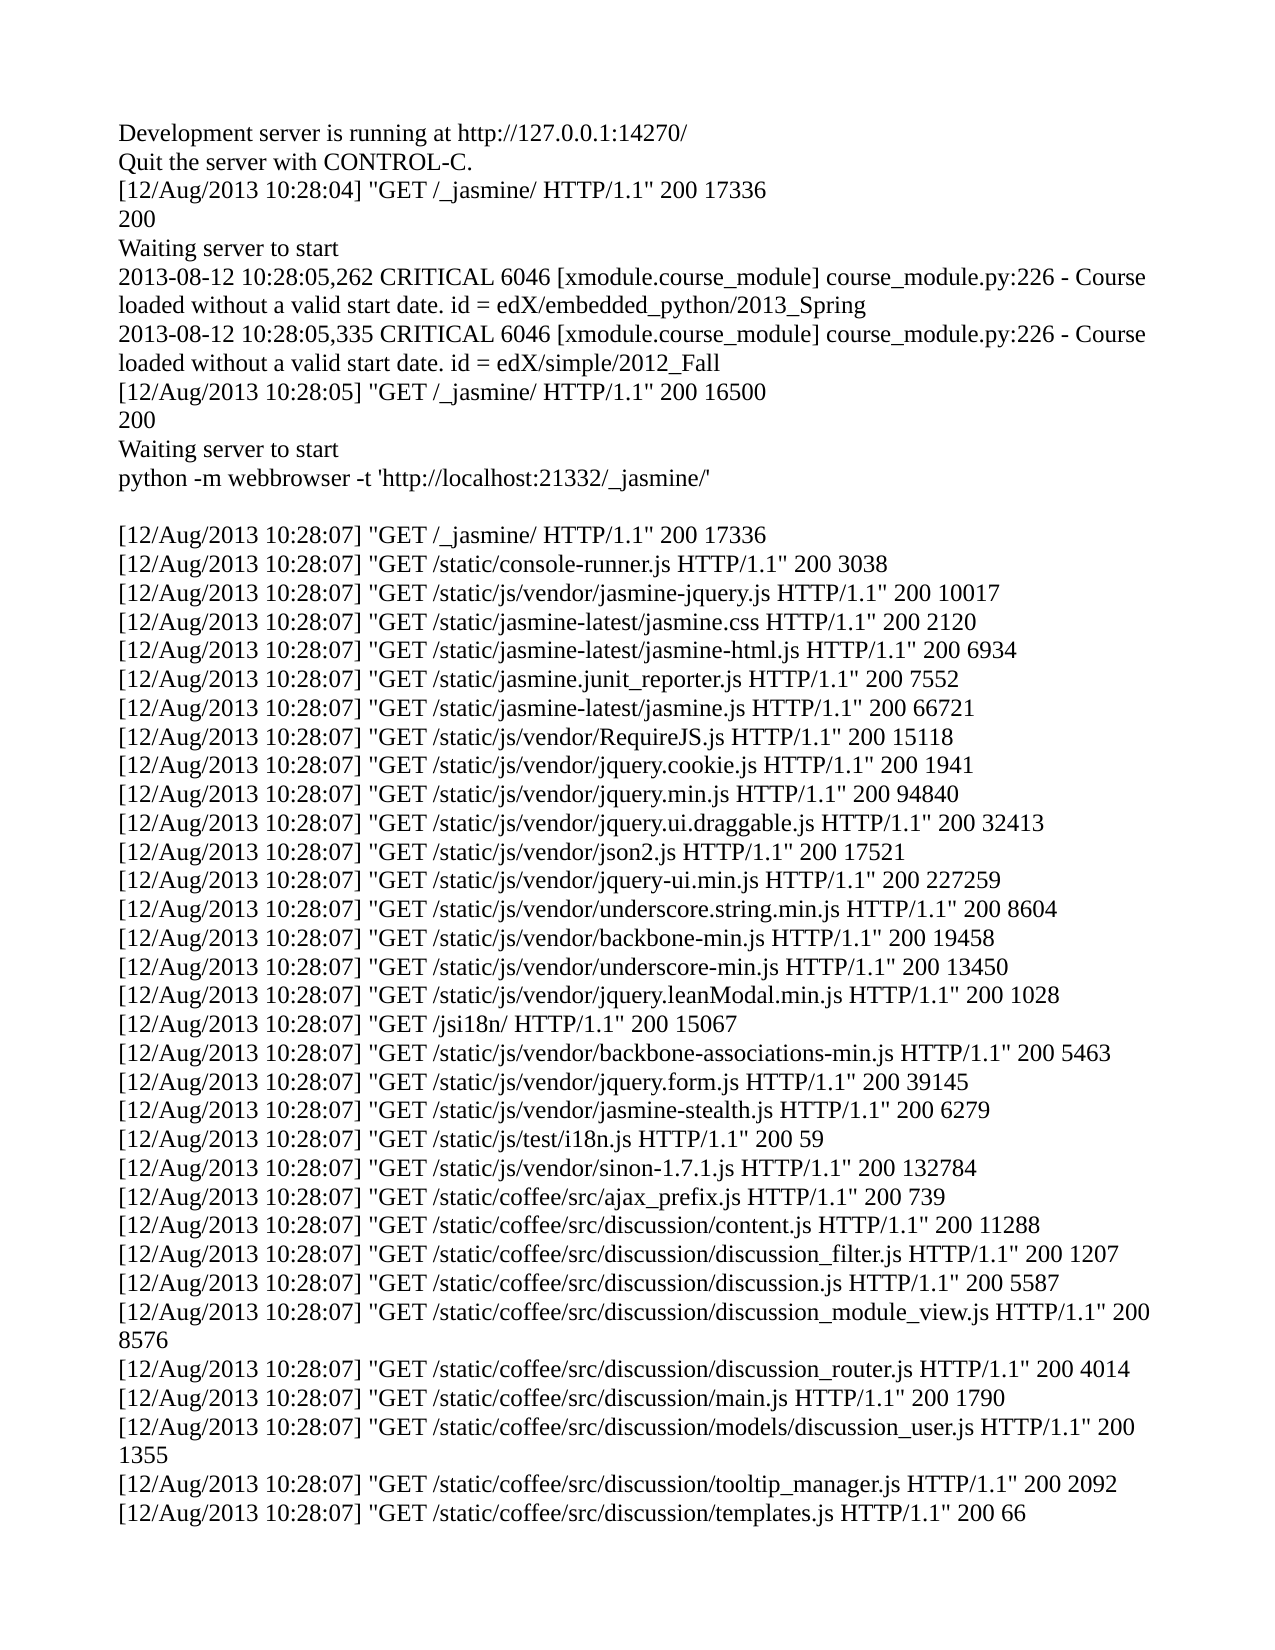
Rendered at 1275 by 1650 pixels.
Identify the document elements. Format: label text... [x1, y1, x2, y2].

text [12/Aug/2013 10:28:07] "GET /static/coffee/src/discussion/discussion.js HTTP/1.1" 200 5587 [118, 1268, 1157, 1297]
text [12/Aug/2013 10:28:07] "GET /static/coffee/src/discussion/content.js HTTP/1.1" 200 11288 [118, 1211, 1157, 1239]
text [12/Aug/2013 10:28:07] "GET /static/coffee/src/discussion/templates.js HTTP/1.1" 200 66 [118, 1498, 1157, 1527]
text [12/Aug/2013 10:28:07] "GET /static/js/vendor/backbone-associations-min.js HTTP/1.1" 200 5463 [118, 1038, 1157, 1067]
text [12/Aug/2013 10:28:07] "GET /static/js/vendor/backbone-min.js HTTP/1.1" 200 19458 [118, 923, 1157, 952]
text [12/Aug/2013 10:28:07] "GET /static/coffee/src/discussion/main.js HTTP/1.1" 200 1790 [118, 1383, 1157, 1412]
text 2013-08-12 10:28:05,262 CRITICAL 6046 [xmodule.course_module] course_module.py:226 - Course loaded without a valid start date. id = edX/embedded_python/2013_Spring [118, 262, 1157, 319]
text Waiting server to start [118, 233, 1157, 262]
text [12/Aug/2013 10:28:07] "GET /static/js/vendor/jquery.cookie.js HTTP/1.1" 200 1941 [118, 751, 1157, 779]
text [12/Aug/2013 10:28:07] "GET /static/js/vendor/underscore.string.min.js HTTP/1.1" 200 8604 [118, 894, 1157, 923]
text Development server is running at http://127.0.0.1:14270/ [118, 118, 1157, 147]
text [12/Aug/2013 10:28:07] "GET /static/coffee/src/discussion/models/discussion_user.js HTTP/1.1" 200 1355 [118, 1412, 1157, 1469]
text [12/Aug/2013 10:28:07] "GET /static/jasmine.junit_reporter.js HTTP/1.1" 200 7552 [118, 664, 1157, 693]
text 200 [118, 406, 1157, 434]
text Waiting server to start [118, 434, 1157, 463]
text [12/Aug/2013 10:28:07] "GET /static/js/vendor/sinon-1.7.1.js HTTP/1.1" 200 132784 [118, 1153, 1157, 1182]
text python -m webbrowser -t 'http://localhost:21332/_jasmine/' [118, 463, 1157, 492]
text [12/Aug/2013 10:28:07] "GET /static/console-runner.js HTTP/1.1" 200 3038 [118, 549, 1157, 578]
text [12/Aug/2013 10:28:07] "GET /static/js/vendor/RequireJS.js HTTP/1.1" 200 15118 [118, 722, 1157, 751]
text [12/Aug/2013 10:28:07] "GET /static/jasmine-latest/jasmine.css HTTP/1.1" 200 2120 [118, 607, 1157, 636]
text 2013-08-12 10:28:05,335 CRITICAL 6046 [xmodule.course_module] course_module.py:226 - Course loaded without a valid start date. id = edX/simple/2012_Fall [118, 319, 1157, 377]
text [12/Aug/2013 10:28:07] "GET /static/jasmine-latest/jasmine-html.js HTTP/1.1" 200 6934 [118, 636, 1157, 664]
text [12/Aug/2013 10:28:07] "GET /static/coffee/src/discussion/discussion_filter.js HTTP/1.1" 200 1207 [118, 1239, 1157, 1268]
text [12/Aug/2013 10:28:07] "GET /static/js/vendor/underscore-min.js HTTP/1.1" 200 13450 [118, 952, 1157, 981]
text [12/Aug/2013 10:28:07] "GET /static/js/vendor/jquery.min.js HTTP/1.1" 200 94840 [118, 779, 1157, 808]
text [12/Aug/2013 10:28:07] "GET /static/js/test/i18n.js HTTP/1.1" 200 59 [118, 1124, 1157, 1153]
text [12/Aug/2013 10:28:07] "GET /static/jasmine-latest/jasmine.js HTTP/1.1" 200 66721 [118, 693, 1157, 722]
text [12/Aug/2013 10:28:07] "GET /static/js/vendor/jquery.leanModal.min.js HTTP/1.1" 200 1028 [118, 981, 1157, 1009]
text [12/Aug/2013 10:28:07] "GET /static/js/vendor/jquery.form.js HTTP/1.1" 200 39145 [118, 1067, 1157, 1096]
text 200 [118, 204, 1157, 233]
text Quit the server with CONTROL-C. [118, 147, 1157, 176]
text [12/Aug/2013 10:28:07] "GET /static/js/vendor/json2.js HTTP/1.1" 200 17521 [118, 837, 1157, 866]
text [12/Aug/2013 10:28:07] "GET /static/js/vendor/jasmine-stealth.js HTTP/1.1" 200 6279 [118, 1096, 1157, 1124]
text [12/Aug/2013 10:28:07] "GET /static/coffee/src/discussion/tooltip_manager.js HTTP/1.1" 200 2092 [118, 1469, 1157, 1498]
text [12/Aug/2013 10:28:07] "GET /_jasmine/ HTTP/1.1" 200 17336 [118, 521, 1157, 549]
text [12/Aug/2013 10:28:07] "GET /static/coffee/src/discussion/discussion_router.js HTTP/1.1" 200 4014 [118, 1354, 1157, 1383]
text [12/Aug/2013 10:28:07] "GET /static/js/vendor/jasmine-jquery.js HTTP/1.1" 200 10017 [118, 578, 1157, 607]
text [12/Aug/2013 10:28:05] "GET /_jasmine/ HTTP/1.1" 200 16500 [118, 377, 1157, 406]
text [12/Aug/2013 10:28:07] "GET /jsi18n/ HTTP/1.1" 200 15067 [118, 1009, 1157, 1038]
text [12/Aug/2013 10:28:07] "GET /static/js/vendor/jquery.ui.draggable.js HTTP/1.1" 200 32413 [118, 808, 1157, 837]
text [12/Aug/2013 10:28:07] "GET /static/coffee/src/discussion/discussion_module_view.js HTTP/1.1" 200 8576 [118, 1297, 1157, 1354]
text [12/Aug/2013 10:28:04] "GET /_jasmine/ HTTP/1.1" 200 17336 [118, 176, 1157, 204]
text [12/Aug/2013 10:28:07] "GET /static/js/vendor/jquery-ui.min.js HTTP/1.1" 200 227259 [118, 866, 1157, 894]
text [12/Aug/2013 10:28:07] "GET /static/coffee/src/ajax_prefix.js HTTP/1.1" 200 739 [118, 1182, 1157, 1211]
